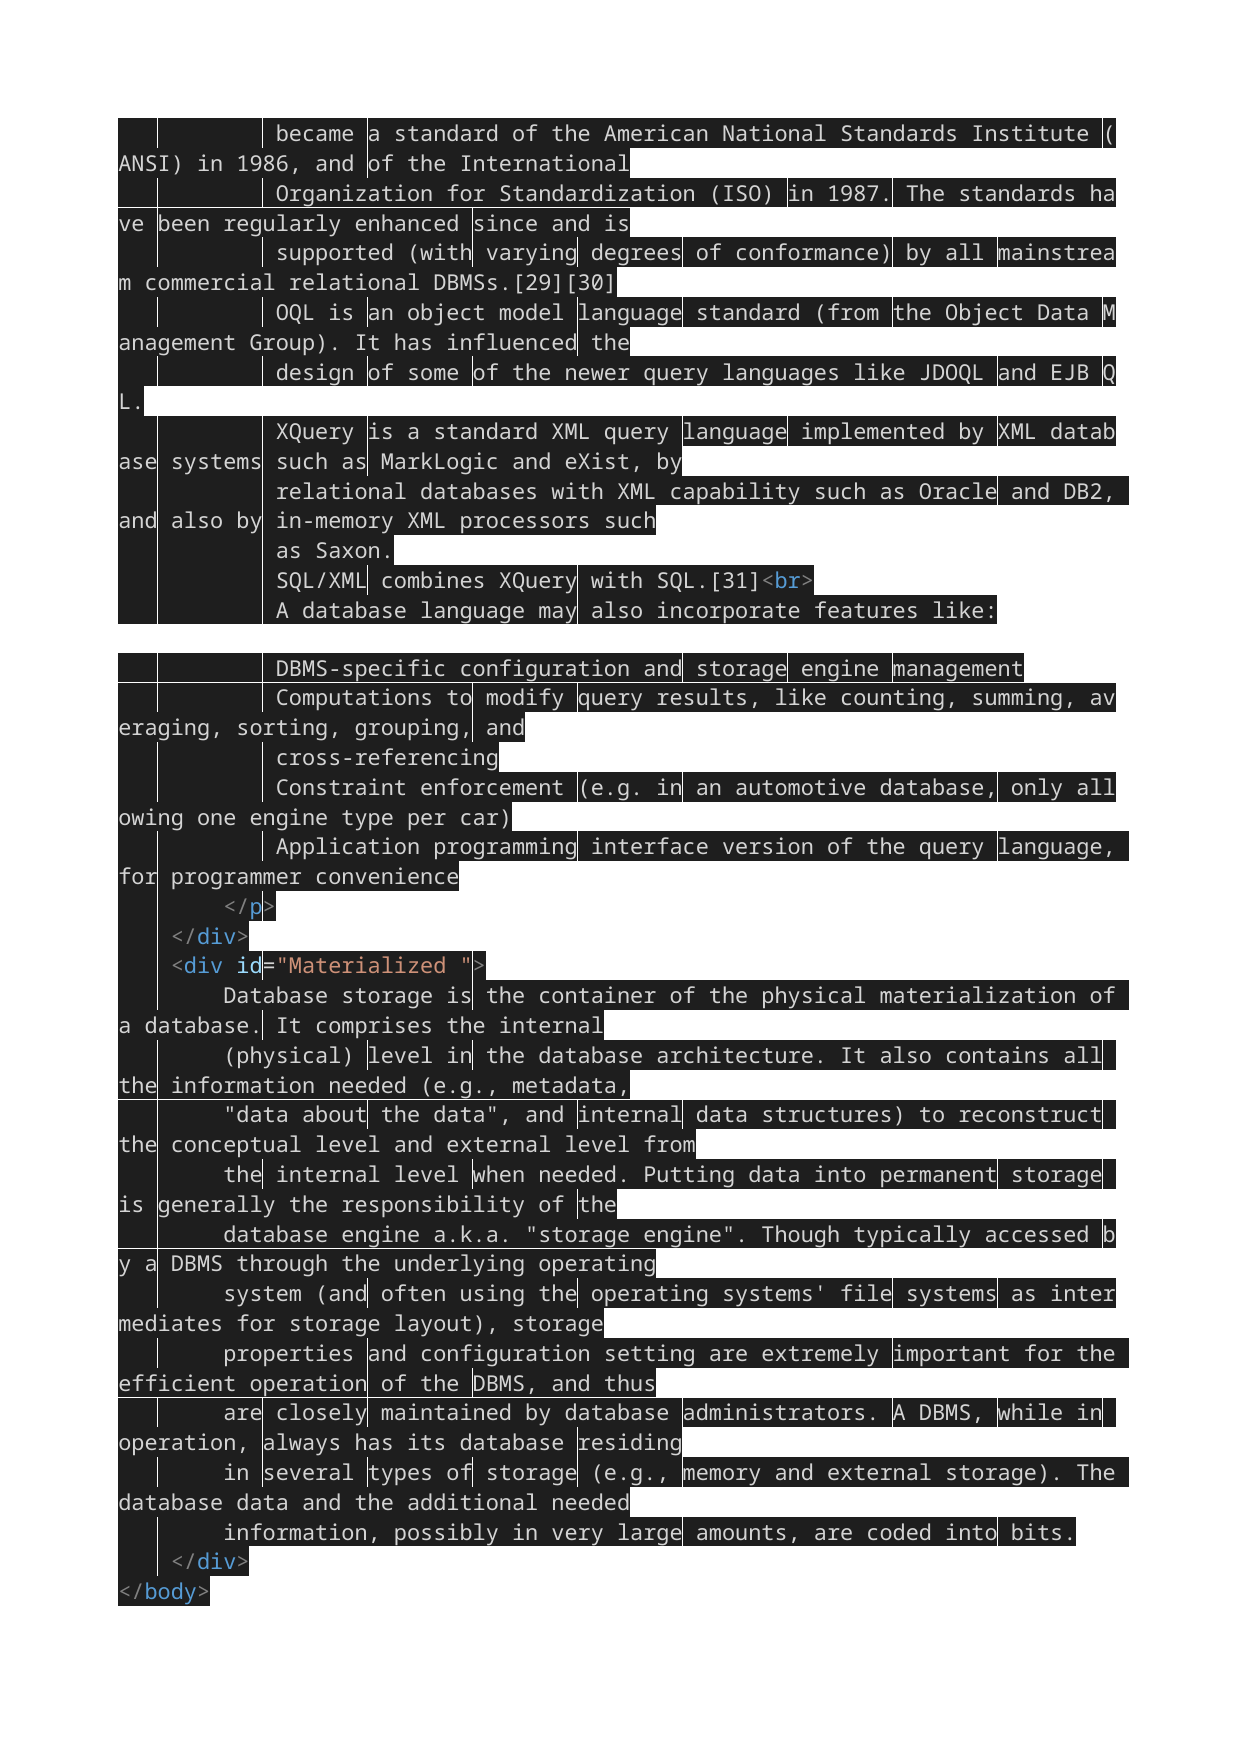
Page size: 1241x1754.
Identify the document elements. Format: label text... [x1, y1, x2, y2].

text <div id="Materialized "> [118, 951, 1122, 980]
text Database storage is the container of the physical materialization of a database. It comprises the internal [118, 980, 1122, 1040]
text are closely maintained by database administrators. A DBMS, while in operation, always has its database residing [118, 1397, 1122, 1457]
text properties and configuration setting are extremely important for the efficient operation of the DBMS, and thus [118, 1338, 1122, 1397]
text cross-referencing [118, 742, 1122, 772]
text information, possibly in very large amounts, are coded into bits. [118, 1517, 1122, 1546]
text Constraint enforcement (e.g. in an automotive database, only allowing one engine type per car) [118, 772, 1122, 831]
text as Saxon. [118, 535, 1122, 565]
text supported (with varying degrees of conformance) by all mainstream commercial relational DBMSs.[29][30] [118, 237, 1122, 297]
text DBMS-specific configuration and storage engine management [118, 653, 1122, 682]
text XQuery is a standard XML query language implemented by XML database systems such as MarkLogic and eXist, by [118, 416, 1122, 476]
text </div> [118, 1546, 1122, 1576]
text OQL is an object model language standard (from the Object Data Management Group). It has influenced the [118, 297, 1122, 356]
text </div> [118, 921, 1122, 951]
text A database language may also incorporate features like: [118, 595, 1122, 624]
text in several types of storage (e.g., memory and external storage). The database data and the additional needed [118, 1457, 1122, 1517]
text Application programming interface version of the query language, for programmer convenience [118, 831, 1122, 891]
text Computations to modify query results, like counting, summing, averaging, sorting, grouping, and [118, 682, 1122, 742]
text </p> [118, 891, 1122, 921]
text system (and often using the operating systems' file systems as intermediates for storage layout), storage [118, 1278, 1122, 1338]
text "data about the data", and internal data structures) to reconstruct the conceptual level and external level from [118, 1099, 1122, 1159]
text became a standard of the American National Standards Institute (ANSI) in 1986, and of the International [118, 118, 1122, 178]
text database engine a.k.a. "storage engine". Though typically accessed by a DBMS through the underlying operating [118, 1219, 1122, 1278]
text </body> [118, 1576, 1122, 1606]
text Organization for Standardization (ISO) in 1987. The standards have been regularly enhanced since and is [118, 178, 1122, 237]
text (physical) level in the database architecture. It also contains all the information needed (e.g., metadata, [118, 1040, 1122, 1099]
text the internal level when needed. Putting data into permanent storage is generally the responsibility of the [118, 1159, 1122, 1219]
text SQL/XML combines XQuery with SQL.[31]<br> [118, 565, 1122, 595]
text relational databases with XML capability such as Oracle and DB2, and also by in-memory XML processors such [118, 476, 1122, 535]
text design of some of the newer query languages like JDOQL and EJB QL. [118, 356, 1122, 416]
